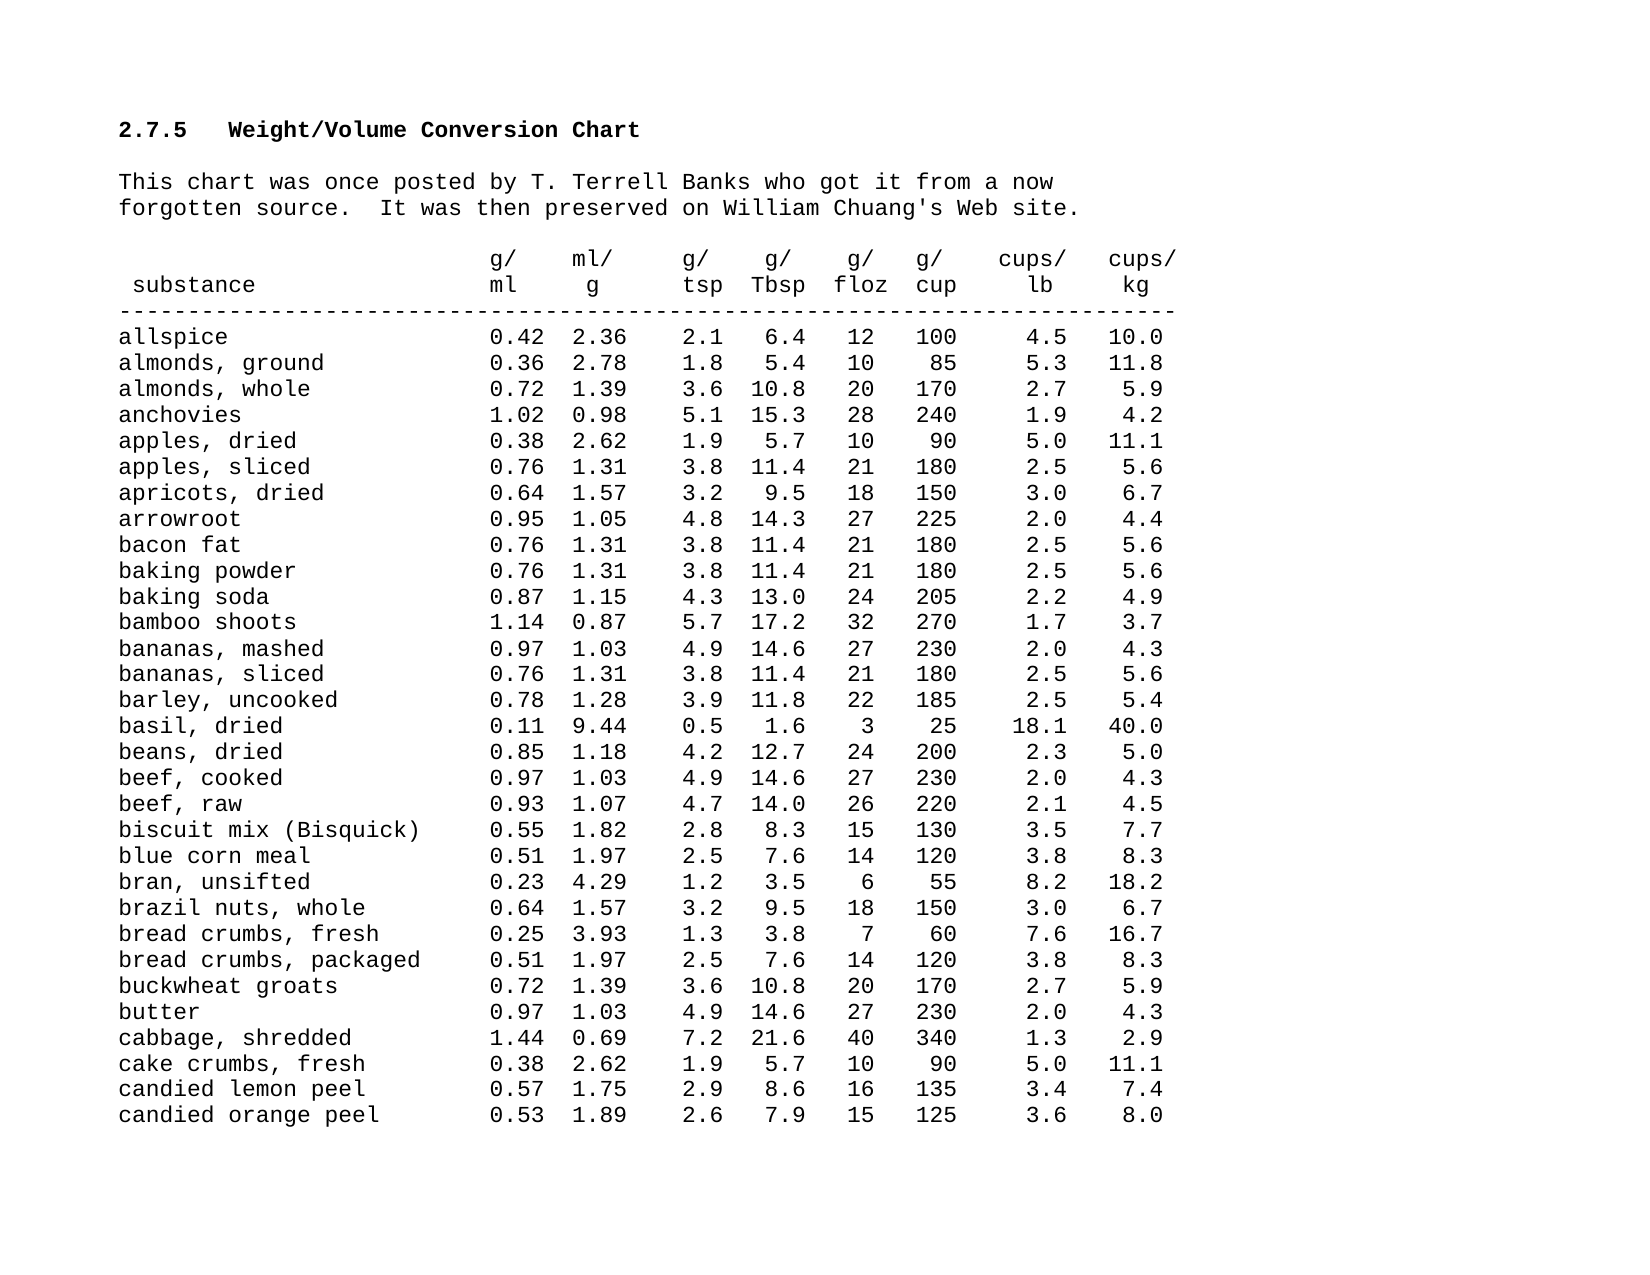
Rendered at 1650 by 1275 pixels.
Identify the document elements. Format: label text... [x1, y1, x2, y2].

text candied lemon peel 0.57 1.75 2.9 8.6 16 135 3.4 7.4 [118, 1078, 1532, 1104]
text allspice 0.42 2.36 2.1 6.4 12 100 4.5 10.0 [118, 326, 1532, 352]
text This chart was once posted by T. Terrell Banks who got it from a now [118, 170, 1532, 196]
text almonds, ground 0.36 2.78 1.8 5.4 10 85 5.3 11.8 [118, 352, 1532, 377]
text buckwheat groats 0.72 1.39 3.6 10.8 20 170 2.7 5.9 [118, 974, 1532, 1000]
text barley, uncooked 0.78 1.28 3.9 11.8 22 185 2.5 5.4 [118, 689, 1532, 715]
text anchovies 1.02 0.98 5.1 15.3 28 240 1.9 4.2 [118, 403, 1532, 429]
text ----------------------------------------------------------------------------- [118, 300, 1532, 326]
text bread crumbs, packaged 0.51 1.97 2.5 7.6 14 120 3.8 8.3 [118, 948, 1532, 974]
text beef, raw 0.93 1.07 4.7 14.0 26 220 2.1 4.5 [118, 792, 1532, 818]
text bananas, sliced 0.76 1.31 3.8 11.4 21 180 2.5 5.6 [118, 663, 1532, 689]
text candied orange peel 0.53 1.89 2.6 7.9 15 125 3.6 8.0 [118, 1104, 1532, 1130]
text beans, dried 0.85 1.18 4.2 12.7 24 200 2.3 5.0 [118, 741, 1532, 767]
text apples, sliced 0.76 1.31 3.8 11.4 21 180 2.5 5.6 [118, 455, 1532, 481]
text basil, dried 0.11 9.44 0.5 1.6 3 25 18.1 40.0 [118, 715, 1532, 741]
text biscuit mix (Bisquick) 0.55 1.82 2.8 8.3 15 130 3.5 7.7 [118, 818, 1532, 844]
text baking powder 0.76 1.31 3.8 11.4 21 180 2.5 5.6 [118, 559, 1532, 585]
text bread crumbs, fresh 0.25 3.93 1.3 3.8 7 60 7.6 16.7 [118, 922, 1532, 948]
text g/ ml/ g/ g/ g/ g/ cups/ cups/ [118, 248, 1532, 274]
text bacon fat 0.76 1.31 3.8 11.4 21 180 2.5 5.6 [118, 533, 1532, 559]
text bran, unsifted 0.23 4.29 1.2 3.5 6 55 8.2 18.2 [118, 870, 1532, 896]
text cabbage, shredded 1.44 0.69 7.2 21.6 40 340 1.3 2.9 [118, 1026, 1532, 1052]
text substance ml g tsp Tbsp floz cup lb kg [118, 274, 1532, 300]
text blue corn meal 0.51 1.97 2.5 7.6 14 120 3.8 8.3 [118, 844, 1532, 870]
text beef, cooked 0.97 1.03 4.9 14.6 27 230 2.0 4.3 [118, 767, 1532, 792]
text brazil nuts, whole 0.64 1.57 3.2 9.5 18 150 3.0 6.7 [118, 896, 1532, 922]
text cake crumbs, fresh 0.38 2.62 1.9 5.7 10 90 5.0 11.1 [118, 1052, 1532, 1078]
text 2.7.5 Weight/Volume Conversion Chart [118, 118, 1532, 144]
text apricots, dried 0.64 1.57 3.2 9.5 18 150 3.0 6.7 [118, 481, 1532, 507]
text bamboo shoots 1.14 0.87 5.7 17.2 32 270 1.7 3.7 [118, 611, 1532, 637]
text forgotten source. It was then preserved on William Chuang's Web site. [118, 196, 1532, 222]
text baking soda 0.87 1.15 4.3 13.0 24 205 2.2 4.9 [118, 585, 1532, 611]
text almonds, whole 0.72 1.39 3.6 10.8 20 170 2.7 5.9 [118, 377, 1532, 403]
text apples, dried 0.38 2.62 1.9 5.7 10 90 5.0 11.1 [118, 429, 1532, 455]
text bananas, mashed 0.97 1.03 4.9 14.6 27 230 2.0 4.3 [118, 637, 1532, 663]
text arrowroot 0.95 1.05 4.8 14.3 27 225 2.0 4.4 [118, 507, 1532, 533]
text butter 0.97 1.03 4.9 14.6 27 230 2.0 4.3 [118, 1000, 1532, 1026]
